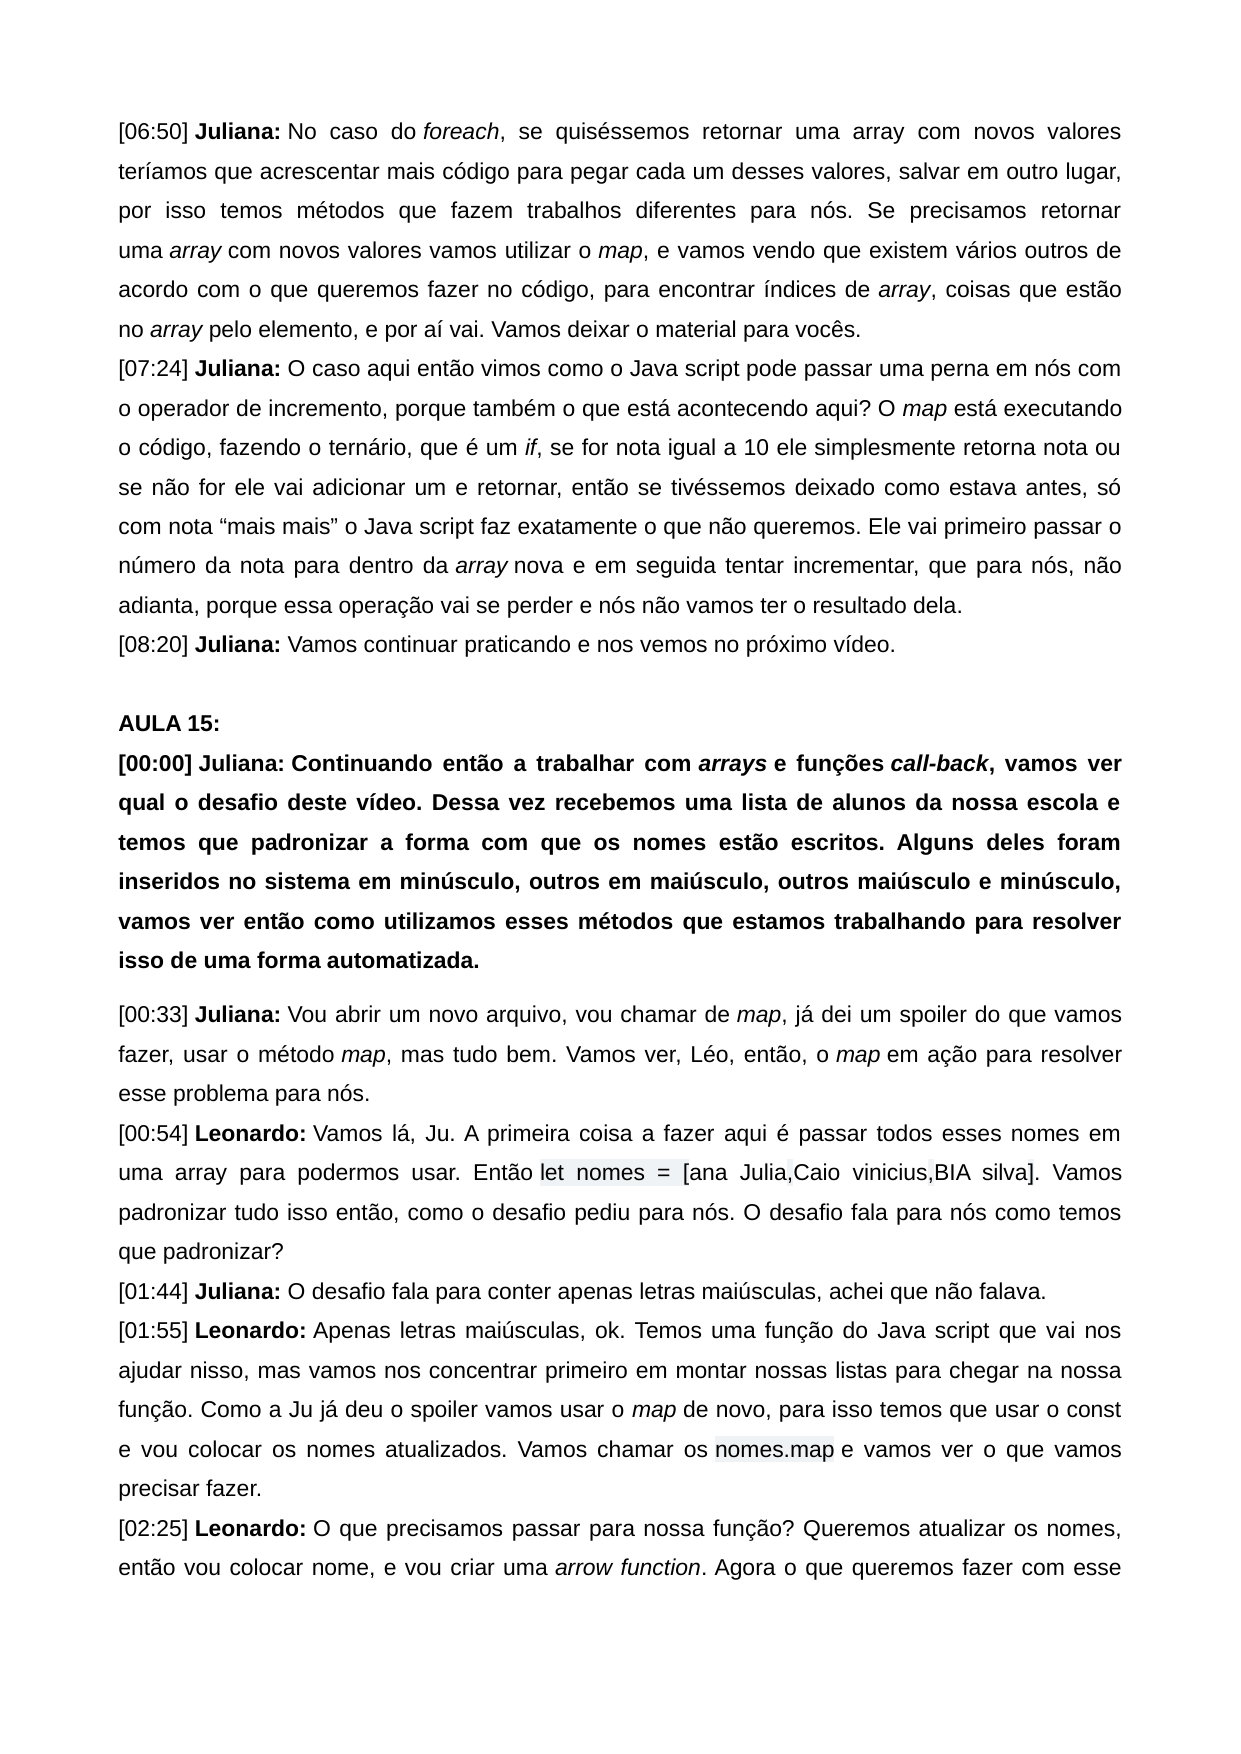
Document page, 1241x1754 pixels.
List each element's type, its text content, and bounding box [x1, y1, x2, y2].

text AULA 15: [118, 710, 1122, 737]
text [06:50] Juliana: No caso do foreach, se quiséssemos retornar uma array com novos valores teríamos que acrescentar mais código para pegar cada um desses valores, salvar em outro lugar, por isso temos métodos que fazem trabalhos diferentes para nós. Se precisamos retornar uma array com novos valores vamos utilizar o map, e vamos vendo que existem vários outros de acordo com o que queremos fazer no código, para encontrar índices de array, coisas que estão no array pelo elemento, e por aí vai. Vamos deixar o material para vocês. [118, 118, 1122, 342]
text [00:54] Leonardo: Vamos lá, Ju. A primeira coisa a fazer aqui é passar todos esses nomes em uma array para podermos usar. Então let nomes = [ana Julia,Caio vinicius,BIA silva]. Vamos padronizar tudo isso então, como o desafio pediu para nós. O desafio fala para nós como temos que padronizar? [118, 1120, 1122, 1264]
text [08:20] Juliana: Vamos continuar praticando e nos vemos no próximo vídeo. [118, 631, 1122, 658]
text [00:33] Juliana: Vou abrir um novo arquivo, vou chamar de map, já dei um spoiler do que vamos fazer, usar o método map, mas tudo bem. Vamos ver, Léo, então, o map em ação para resolver esse problema para nós. [118, 1001, 1122, 1107]
text [01:55] Leonardo: Apenas letras maiúsculas, ok. Temos uma função do Java script que vai nos ajudar nisso, mas vamos nos concentrar primeiro em montar nossas listas para chegar na nossa função. Como a Ju já deu o spoiler vamos usar o map de novo, para isso temos que usar o const e vou colocar os nomes atualizados. Vamos chamar os nomes.map e vamos ver o que vamos precisar fazer. [118, 1317, 1122, 1501]
text [00:00] Juliana: Continuando então a trabalhar com arrays e funções call-back, vamos ver qual o desafio deste vídeo. Dessa vez recebemos uma lista de alunos da nossa escola e temos que padronizar a forma com que os nomes estão escritos. Alguns deles foram inseridos no sistema em minúsculo, outros em maiúsculo, outros maiúsculo e minúsculo, vamos ver então como utilizamos esses métodos que estamos trabalhando para resolver isso de uma forma automatizada. [118, 750, 1122, 973]
text [01:44] Juliana: O desafio fala para conter apenas letras maiúsculas, achei que não falava. [118, 1278, 1122, 1304]
text [02:25] Leonardo: O que precisamos passar para nossa função? Queremos atualizar os nomes, então vou colocar nome, e vou criar uma arrow function. Agora o que queremos fazer com esse [118, 1514, 1122, 1580]
text [07:24] Juliana: O caso aqui então vimos como o Java script pode passar uma perna em nós com o operador de incremento, porque também o que está acontecendo aqui? O map está executando o código, fazendo o ternário, que é um if, se for nota igual a 10 ele simplesmente retorna nota ou se não for ele vai adicionar um e retornar, então se tivéssemos deixado como estava antes, só com nota “mais mais” o Java script faz exatamente o que não queremos. Ele vai primeiro passar o número da nota para dentro da array nova e em seguida tentar incrementar, que para nós, não adianta, porque essa operação vai se perder e nós não vamos ter o resultado dela. [118, 355, 1122, 618]
